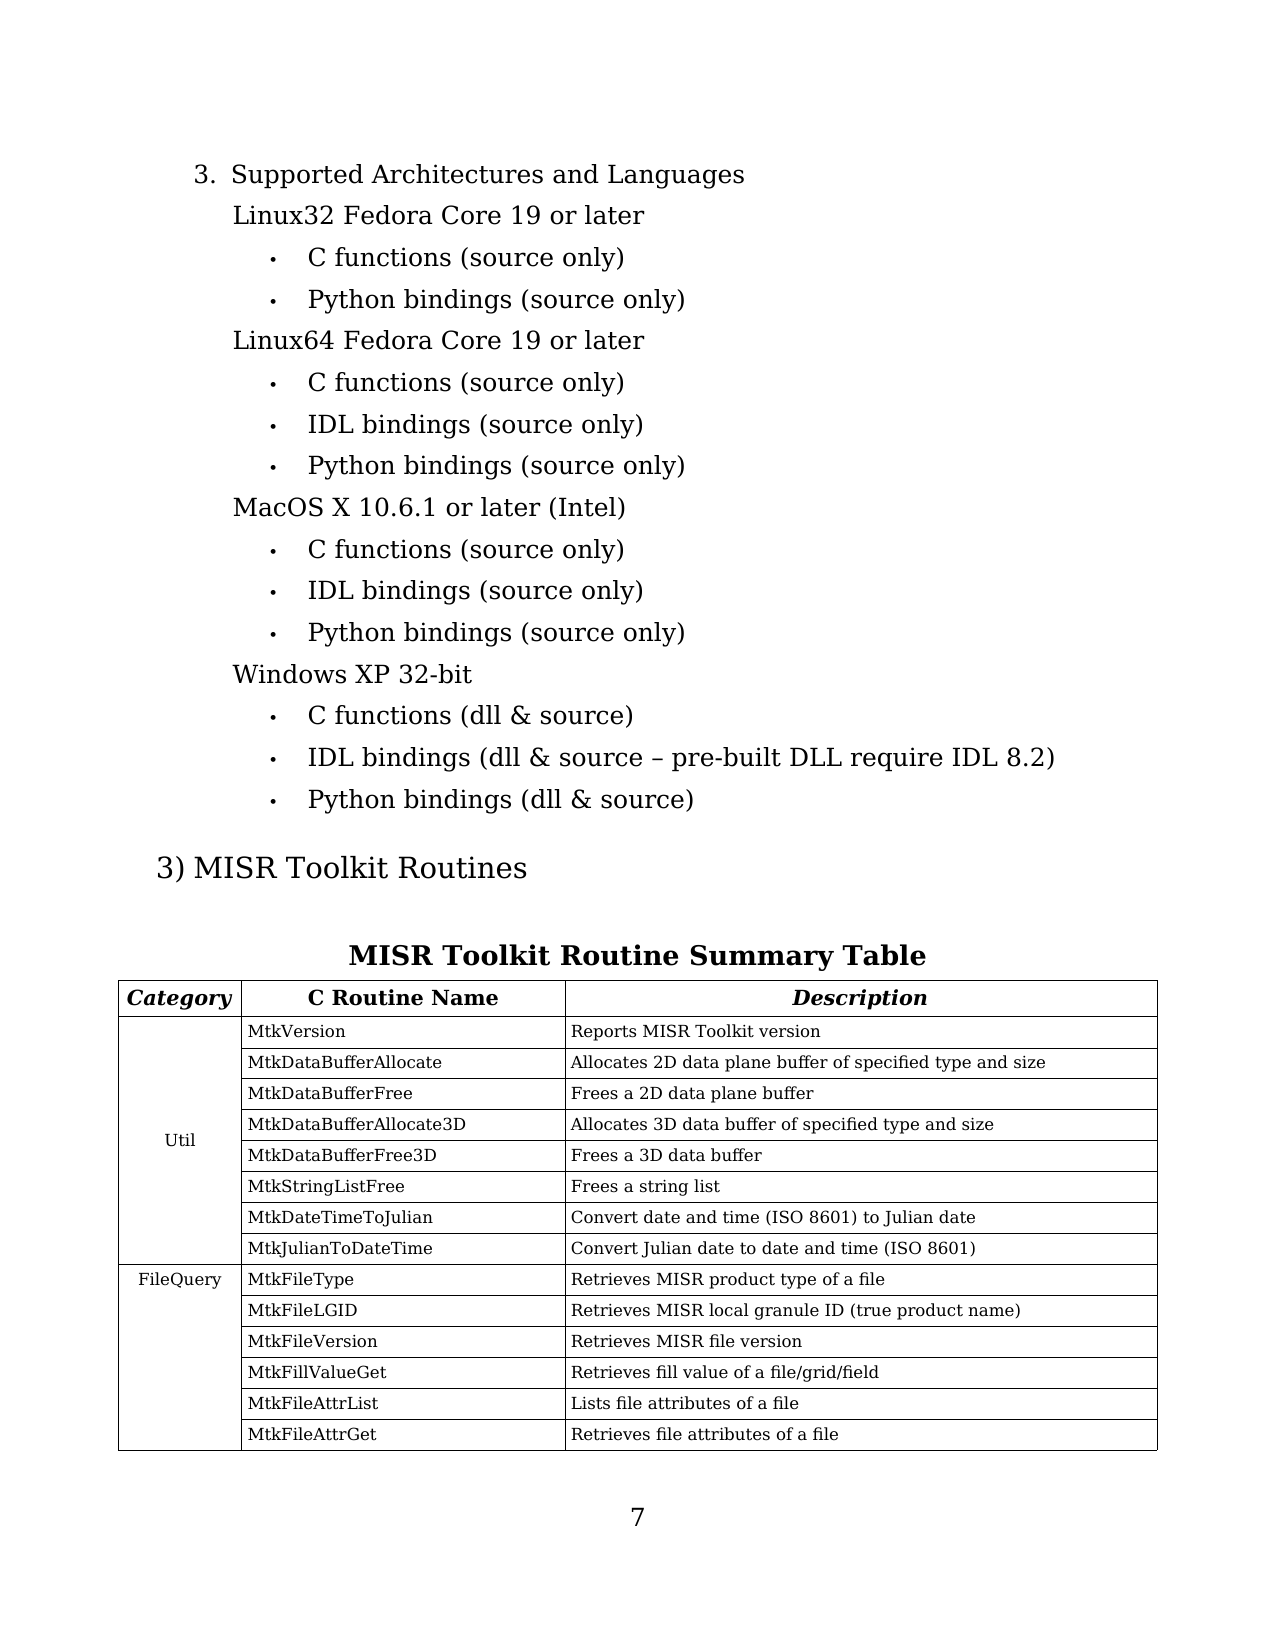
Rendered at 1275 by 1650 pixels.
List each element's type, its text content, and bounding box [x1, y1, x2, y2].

table_cell Util [119, 1017, 241, 1264]
table_header Description [566, 981, 1157, 1016]
table_header MtkFileType [242, 1265, 565, 1295]
list Supported Architectures and Languages [193, 160, 1157, 189]
table_cell MtkFileVersion [242, 1327, 565, 1357]
table_cell Frees a string list [566, 1172, 1157, 1202]
table_cell Allocates 3D data buffer of specified type and size [566, 1110, 1157, 1140]
list IDL bindings (source only) [231, 410, 1157, 439]
table_cell MtkFileLGID [242, 1296, 565, 1326]
list C functions (source only) [231, 368, 1157, 397]
table_header Reports MISR Toolkit version [566, 1017, 1157, 1047]
list C functions (source only) [231, 243, 1157, 272]
list Python bindings (source only) [231, 618, 1157, 647]
table_cell Lists file attributes of a file [566, 1389, 1157, 1419]
table_cell MtkDataBufferAllocate3D [242, 1110, 565, 1140]
list Python bindings (source only) [231, 451, 1157, 481]
table_cell Retrieves MISR local granule ID (true product name) [566, 1296, 1157, 1326]
text Windows XP 32-bit [193, 660, 1157, 689]
table_cell MtkJulianToDateTime [242, 1234, 565, 1264]
table_header Category [119, 981, 241, 1016]
subtitle MISR Toolkit Routines [156, 851, 1157, 885]
table_cell MtkFileAttrList [242, 1389, 565, 1419]
list C functions (source only) [231, 535, 1157, 564]
table_cell FileQuery [119, 1265, 241, 1449]
table_cell MtkFillValueGet [242, 1358, 565, 1388]
text Linux64 Fedora Core 19 or later [193, 326, 1157, 356]
subtitle MISR Toolkit Routine Summary Table [118, 939, 1157, 971]
list IDL bindings (source only) [231, 576, 1157, 606]
table_cell MtkStringListFree [242, 1172, 565, 1202]
table_cell MtkDataBufferFree3D [242, 1141, 565, 1171]
table_cell Retrieves file attributes of a file [566, 1420, 1157, 1449]
table_header MtkVersion [242, 1017, 565, 1047]
list Python bindings (dll & source) [231, 785, 1157, 814]
text MacOS X 10.6.1 or later (Intel) [193, 493, 1157, 522]
list Python bindings (source only) [231, 285, 1157, 314]
table_cell MtkDataBufferFree [242, 1079, 565, 1109]
table_cell Frees a 2D data plane buffer [566, 1079, 1157, 1109]
list IDL bindings (dll & source – pre-built DLL require IDL 8.2) [231, 743, 1157, 772]
table_cell MtkFileAttrGet [242, 1420, 565, 1449]
table_cell Allocates 2D data plane buffer of specified type and size [566, 1049, 1157, 1078]
table_header Retrieves MISR product type of a file [566, 1265, 1157, 1295]
text Linux32 Fedora Core 19 or later [193, 201, 1157, 231]
table_cell Retrieves MISR file version [566, 1327, 1157, 1357]
table_cell Frees a 3D data buffer [566, 1141, 1157, 1171]
table_cell Convert date and time (ISO 8601) to Julian date [566, 1203, 1157, 1233]
table_cell MtkDateTimeToJulian [242, 1203, 565, 1233]
list C functions (dll & source) [231, 701, 1157, 731]
table_cell Retrieves fill value of a file/grid/field [566, 1358, 1157, 1388]
table_cell MtkDataBufferAllocate [242, 1049, 565, 1078]
table_header C Routine Name [242, 981, 565, 1016]
table_cell Convert Julian date to date and time (ISO 8601) [566, 1234, 1157, 1264]
